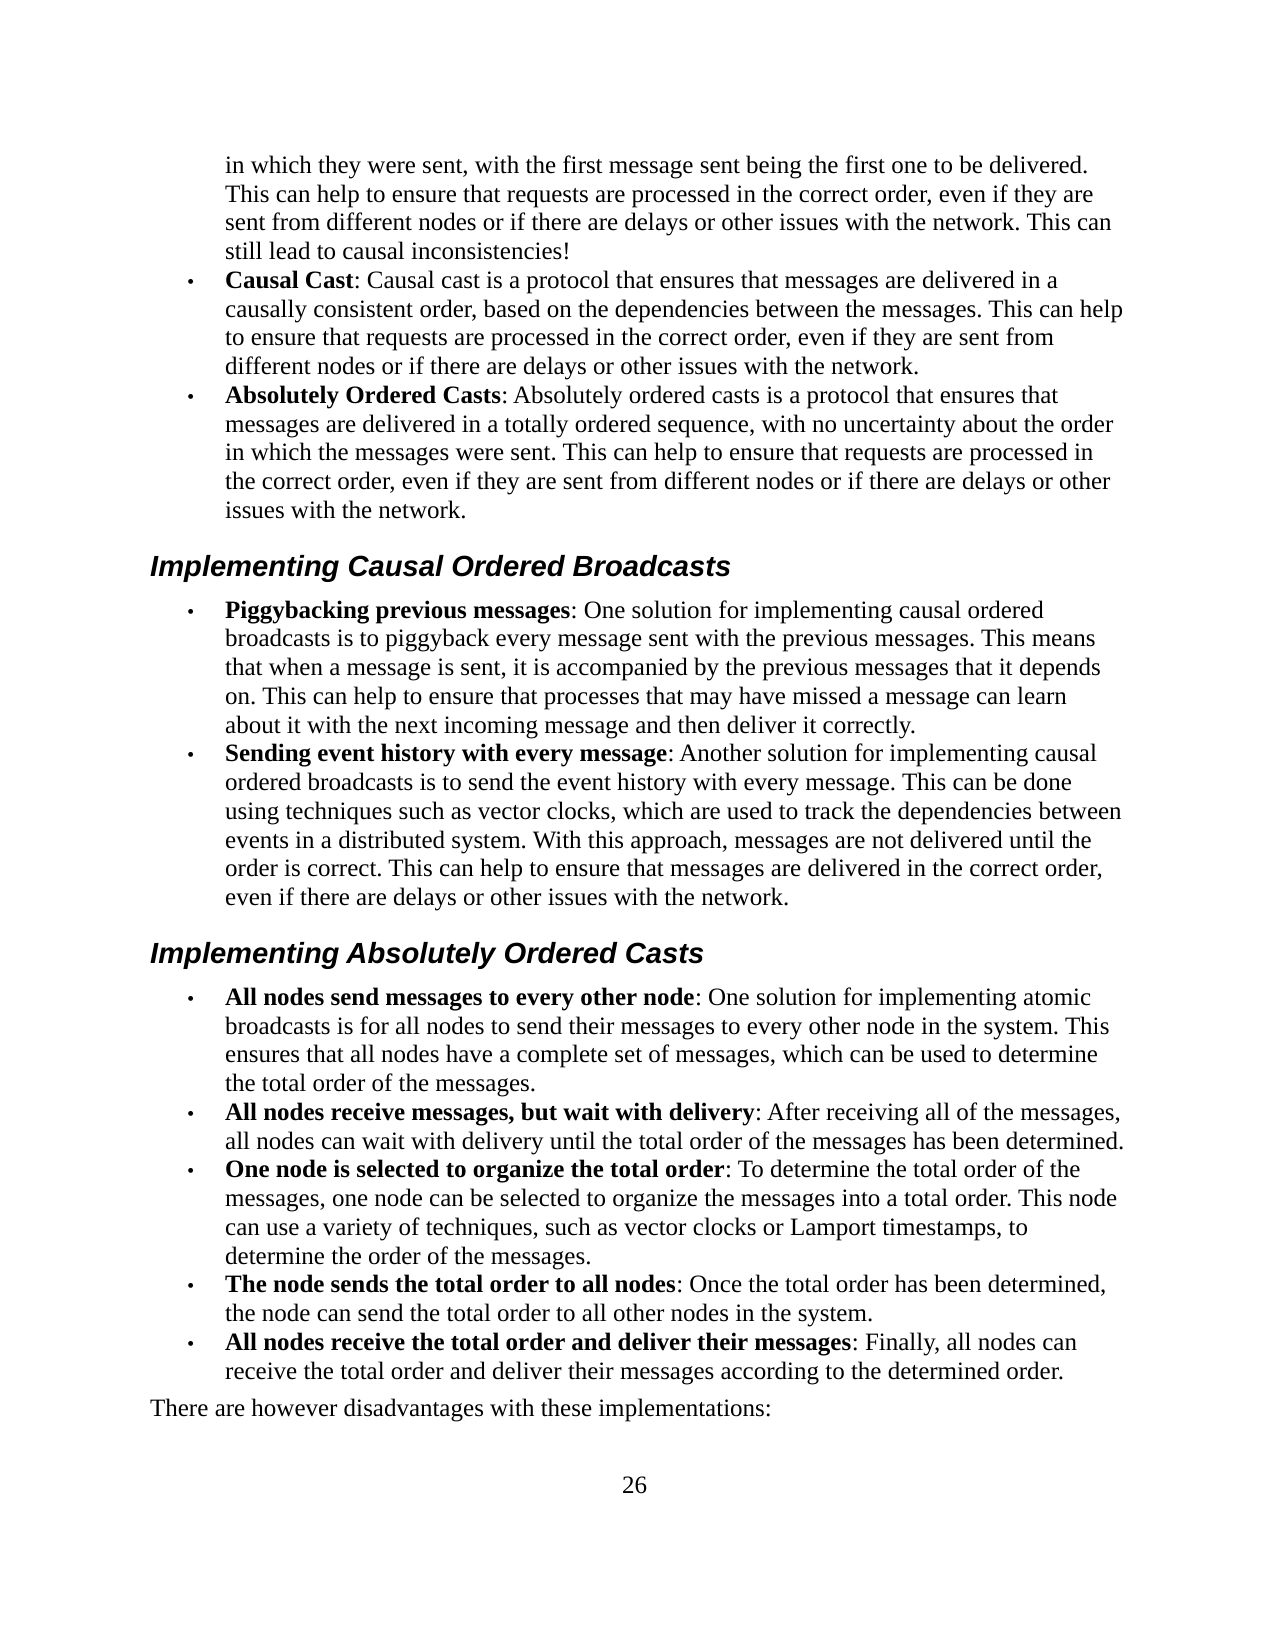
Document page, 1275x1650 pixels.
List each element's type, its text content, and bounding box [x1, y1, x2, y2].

list in which they were sent, with the first message sent being the first one to be delivered. This can help to ensure that requests are processed in the correct order, even if they are sent from different nodes or if there are delays or other issues with the network. This can still lead to causal inconsistencies! [187, 150, 1125, 265]
text There are however disadvantages with these implementations: [150, 1393, 1125, 1422]
list All nodes receive messages, but wait with delivery: After receiving all of the messages, all nodes can wait with delivery until the total order of the messages has been determined. [187, 1097, 1125, 1154]
list One node is selected to organize the total order: To determine the total order of the messages, one node can be selected to organize the messages into a total order. This node can use a variety of techniques, such as vector clocks or Lamport timestamps, to determine the order of the messages. [187, 1154, 1125, 1269]
subtitle Implementing Absolutely Ordered Casts [150, 936, 1125, 969]
list All nodes send messages to every other node: One solution for implementing atomic broadcasts is for all nodes to send their messages to every other node in the system. This ensures that all nodes have a complete set of messages, which can be used to determine the total order of the messages. [187, 982, 1125, 1097]
list All nodes receive the total order and deliver their messages: Finally, all nodes can receive the total order and deliver their messages according to the determined order. [187, 1327, 1125, 1384]
list Piggybacking previous messages: One solution for implementing causal ordered broadcasts is to piggyback every message sent with the previous messages. This means that when a message is sent, it is accompanied by the previous messages that it depends on. This can help to ensure that processes that may have missed a message can learn about it with the next incoming message and then deliver it correctly. [187, 595, 1125, 738]
list Sending event history with every message: Another solution for implementing causal ordered broadcasts is to send the event history with every message. This can be done using techniques such as vector clocks, which are used to track the dependencies between events in a distributed system. With this approach, messages are not delivered until the order is correct. This can help to ensure that messages are delivered in the correct order, even if there are delays or other issues with the network. [187, 738, 1125, 911]
list The node sends the total order to all nodes: Once the total order has been determined, the node can send the total order to all other nodes in the system. [187, 1269, 1125, 1327]
list Absolutely Ordered Casts: Absolutely ordered casts is a protocol that ensures that messages are delivered in a totally ordered sequence, with no uncertainty about the order in which the messages were sent. This can help to ensure that requests are processed in the correct order, even if they are sent from different nodes or if there are delays or other issues with the network. [187, 380, 1125, 524]
subtitle Implementing Causal Ordered Broadcasts [150, 549, 1125, 582]
list Causal Cast: Causal cast is a protocol that ensures that messages are delivered in a causally consistent order, based on the dependencies between the messages. This can help to ensure that requests are processed in the correct order, even if they are sent from different nodes or if there are delays or other issues with the network. [187, 265, 1125, 380]
